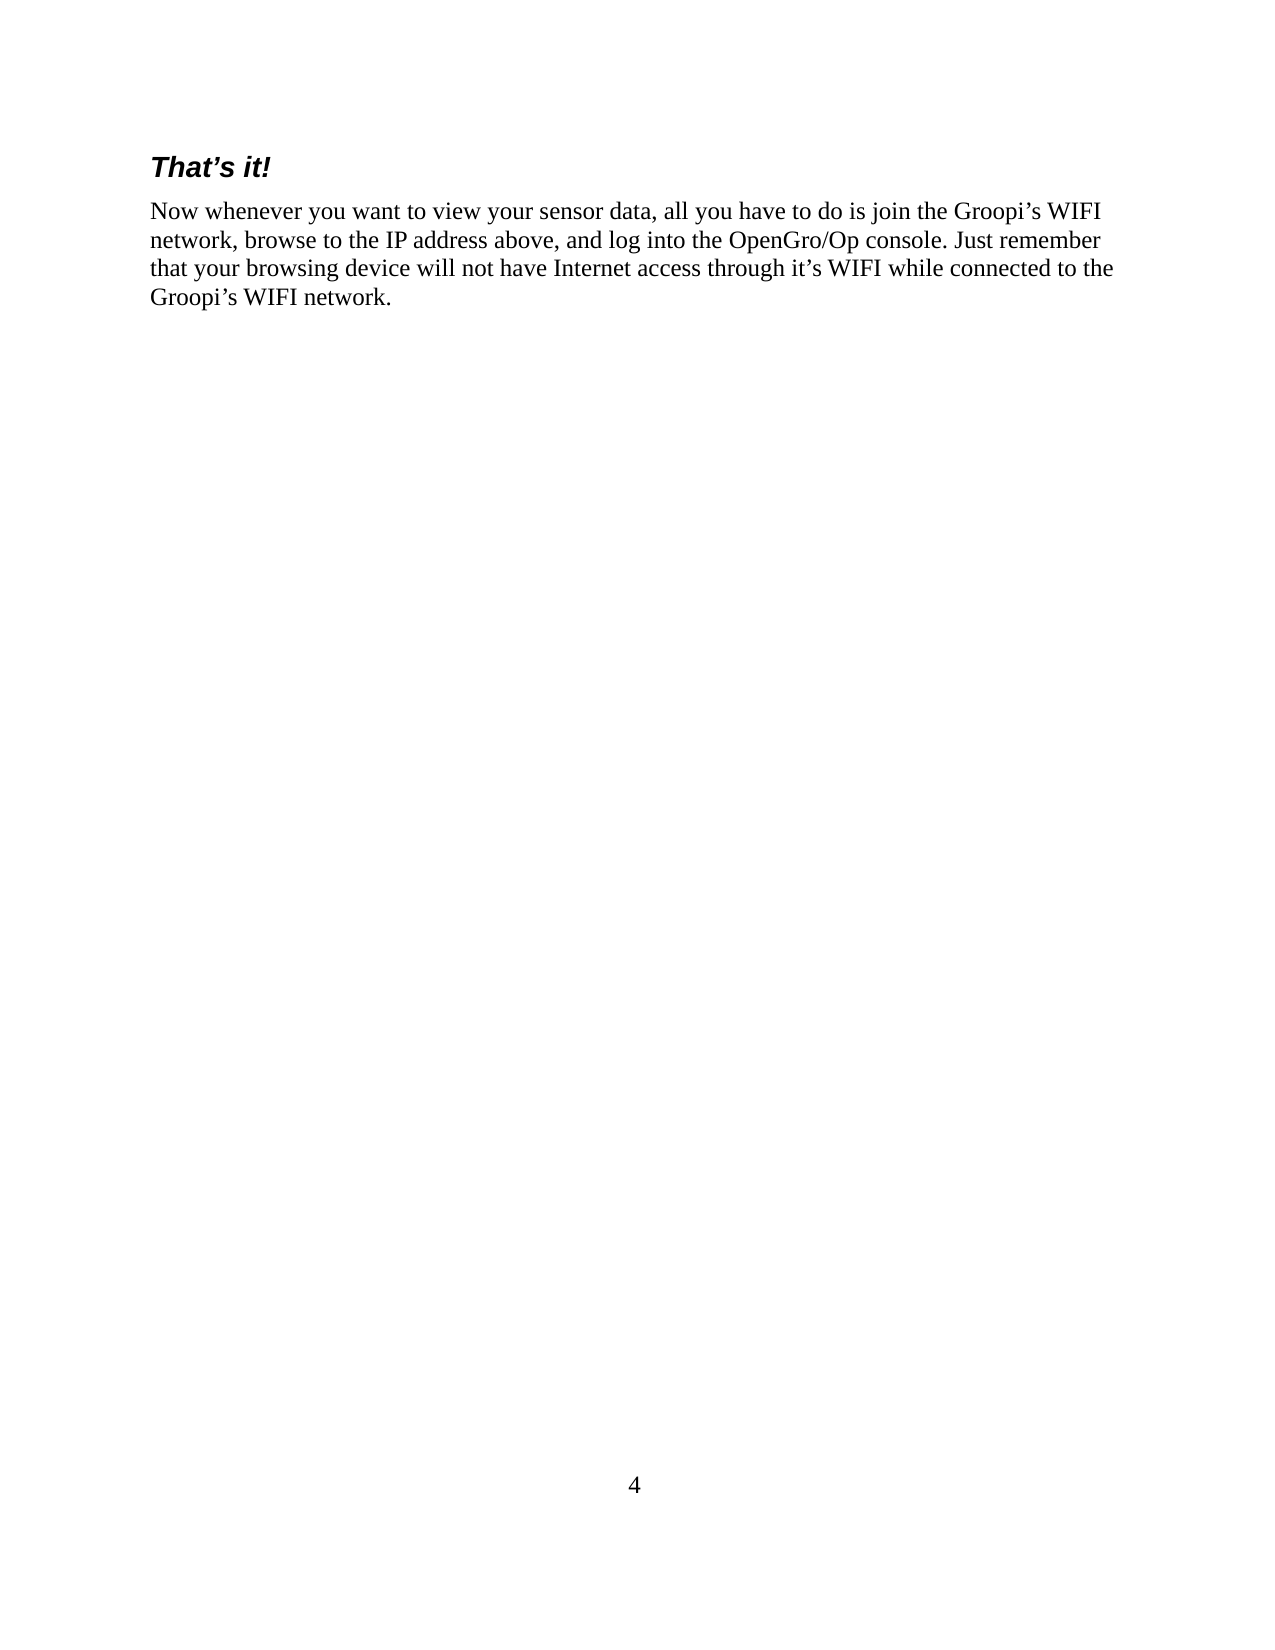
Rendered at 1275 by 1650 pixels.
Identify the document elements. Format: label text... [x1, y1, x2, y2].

text Now whenever you want to view your sensor data, all you have to do is join the Groopi’s WIFI network, browse to the IP address above, and log into the OpenGro/Op console. Just remember that your browsing device will not have Internet access through it’s WIFI while connected to the Groopi’s WIFI network. [150, 196, 1125, 311]
subtitle That’s it! [150, 150, 1125, 183]
